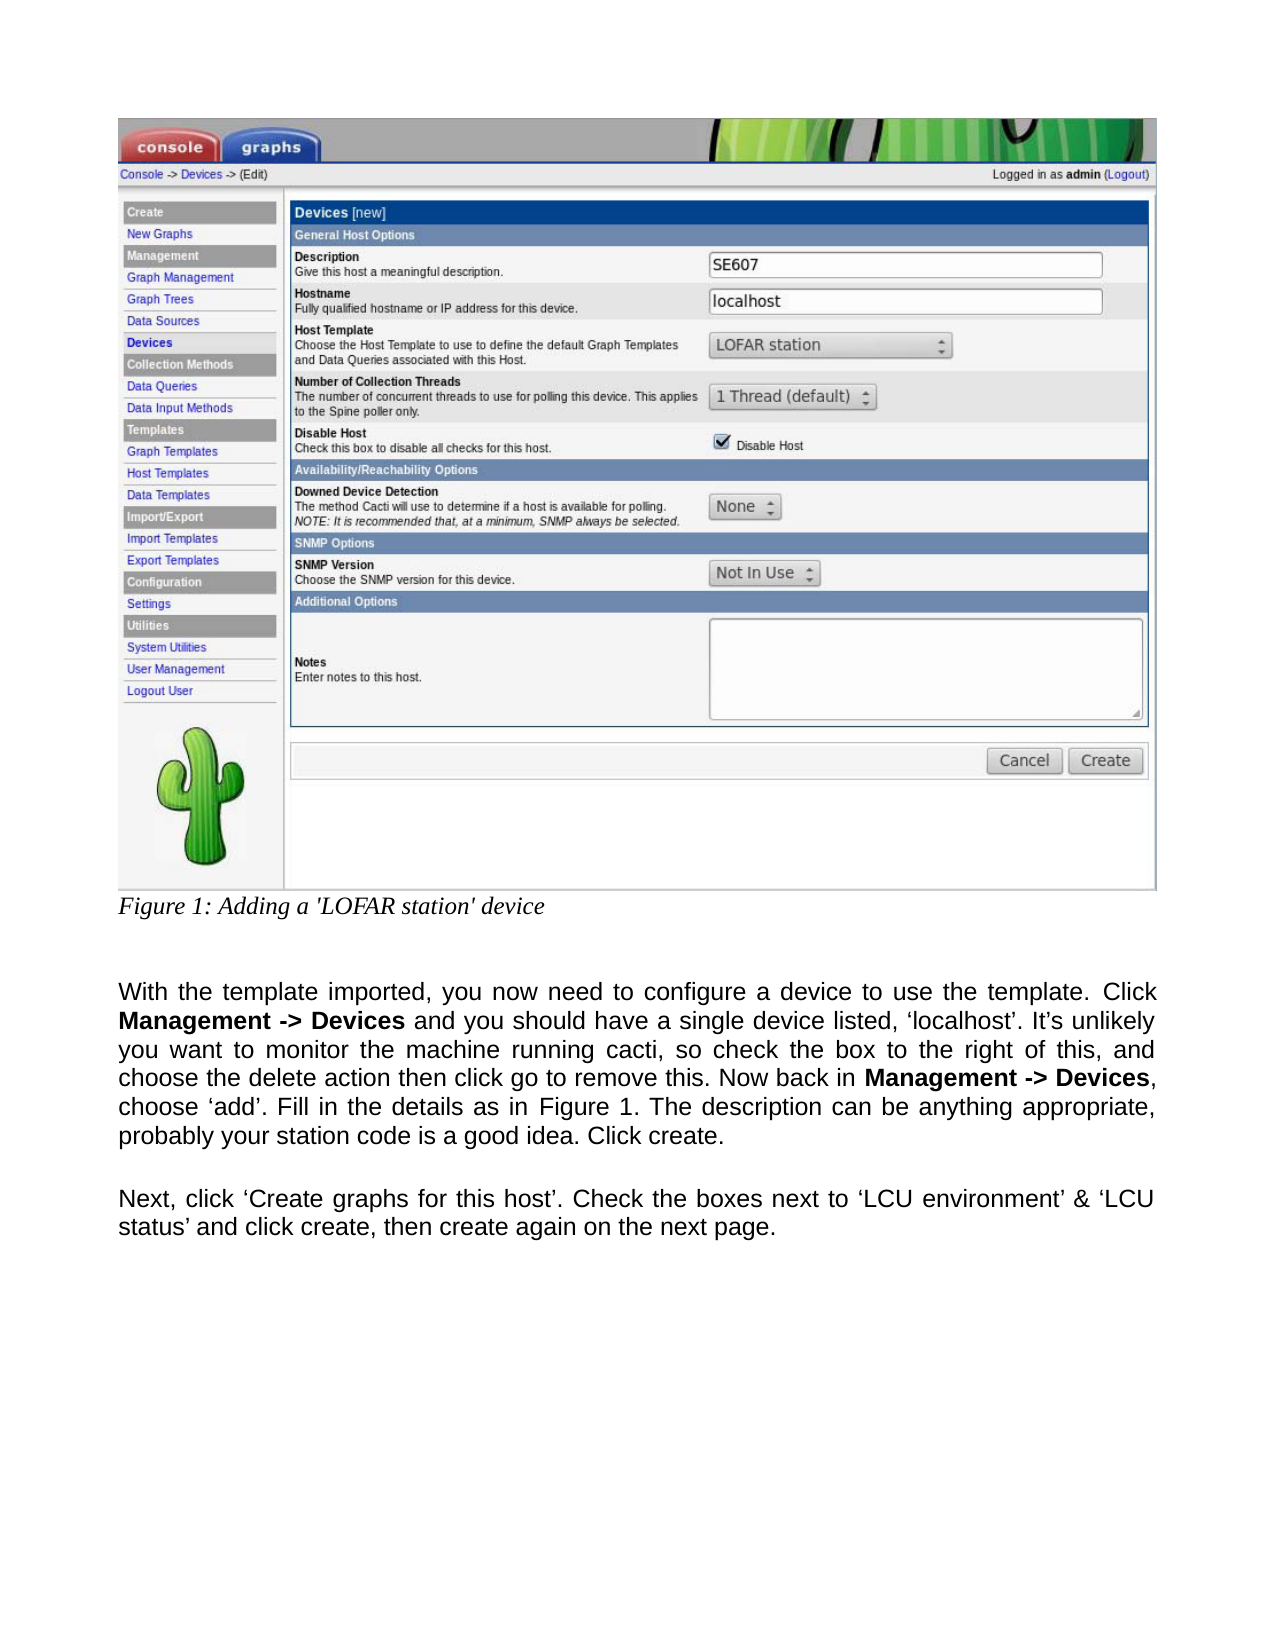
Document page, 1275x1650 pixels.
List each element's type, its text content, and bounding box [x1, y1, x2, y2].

text Next, click ‘Create graphs for this host’. Check the boxes next to ‘LCU environment’ & ‘LCU status’ and click create, then create again on the next page. [118, 1184, 1157, 1241]
picture [118, 118, 1157, 891]
text With the template imported, you now need to configure a device to use the template. Click Management -> Devices and you should have a single device listed, ‘localhost’. It’s unlikely you want to monitor the machine running cacti, so check the box to the right of this, and choose the delete action then click go to remove this. Now back in Management -> Devices, choose ‘add’. Fill in the details as in Figure 1. The description can be anything appropriate, probably your station code is a good idea. Click create. [118, 977, 1157, 1149]
text Figure 1: Adding a 'LOFAR station' device [118, 891, 1157, 919]
